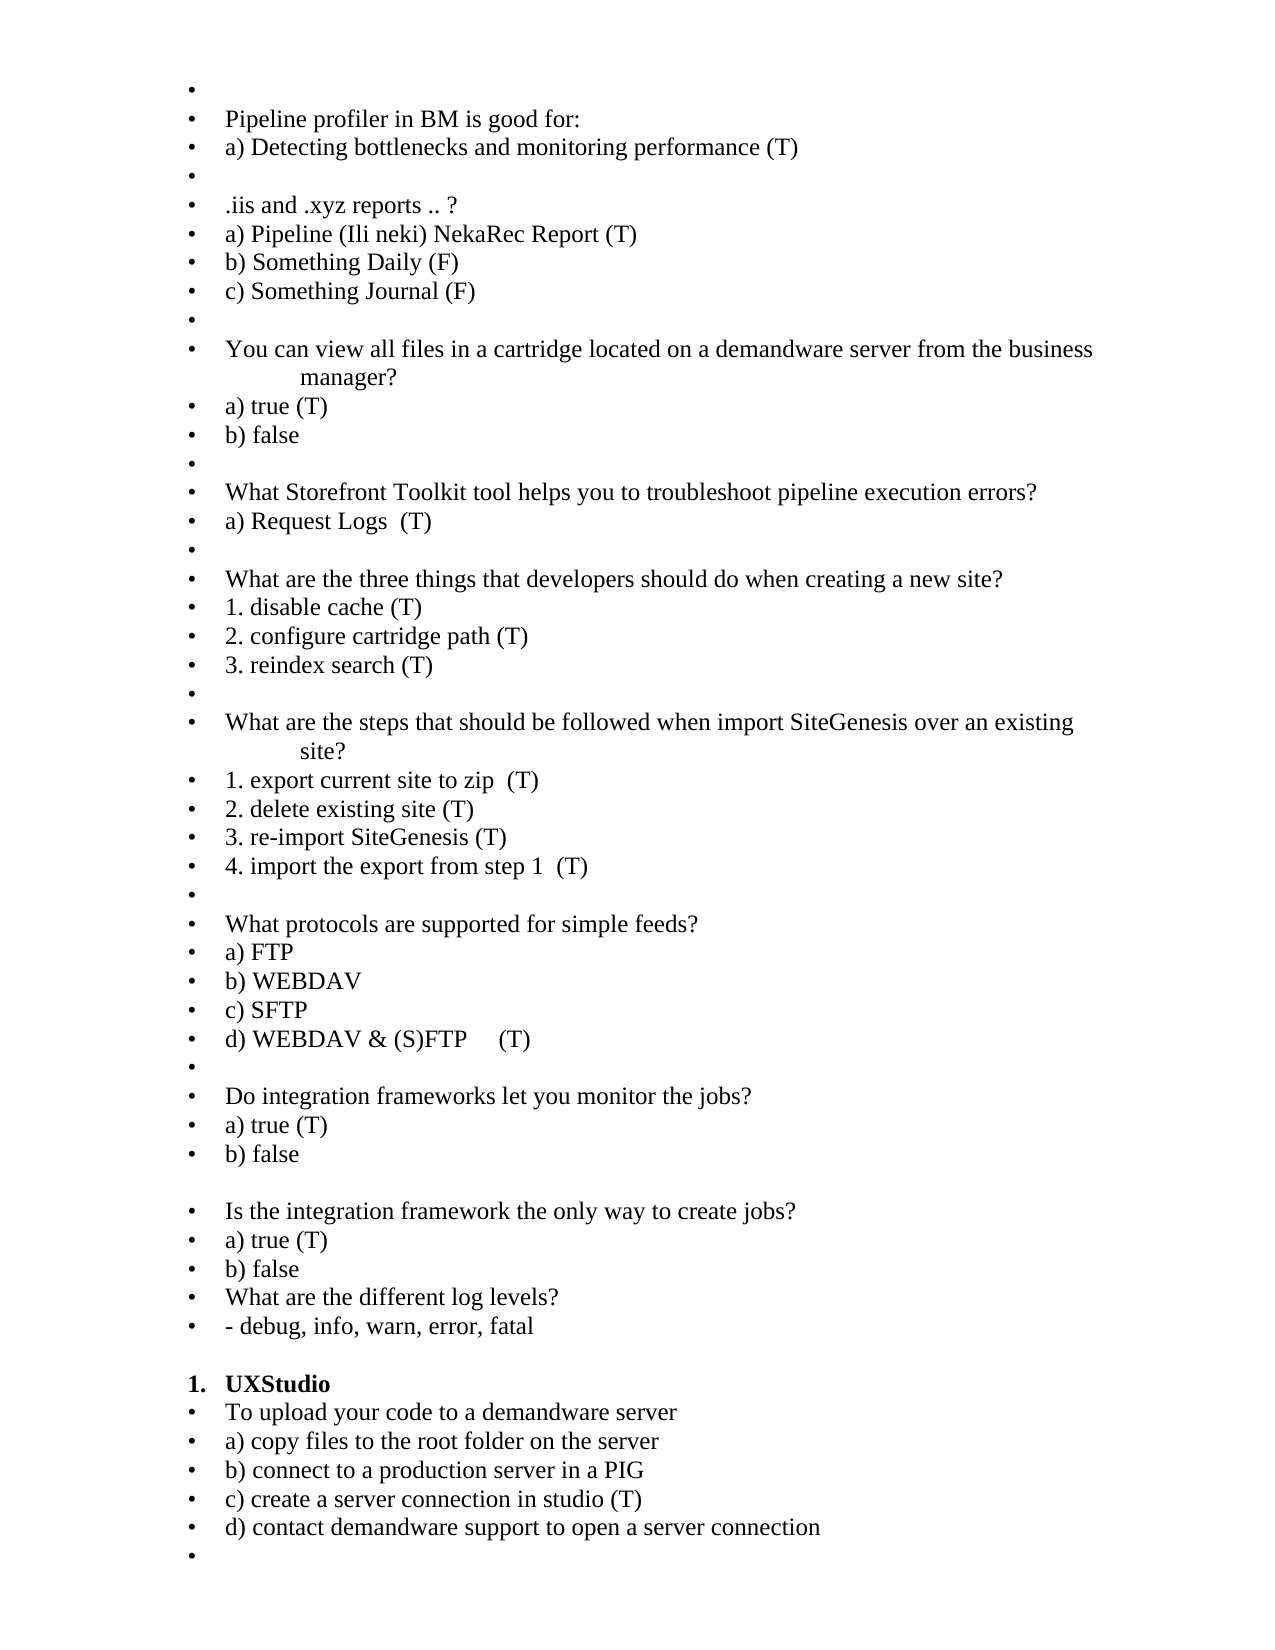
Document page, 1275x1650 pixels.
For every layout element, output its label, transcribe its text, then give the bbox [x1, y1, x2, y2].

list a) true (T) [187, 391, 1125, 420]
list What are the three things that developers should do when creating a new site? [187, 564, 1125, 592]
list Do integration frameworks let you monitor the jobs? [187, 1081, 1125, 1110]
list 3. re-import SiteGenesis (T) [187, 822, 1125, 851]
list You can view all files in a cartridge located on a demandware server from the business manager? [187, 334, 1125, 391]
list b) false [187, 1139, 1125, 1167]
list 4. import the export from step 1 (T) [187, 851, 1125, 880]
list c) create a server connection in studio (T) [187, 1484, 1125, 1512]
list c) Something Journal (F) [187, 276, 1125, 305]
list 2. delete existing site (T) [187, 794, 1125, 822]
list a) Detecting bottlenecks and monitoring performance (T) [187, 132, 1125, 161]
list 2. configure cartridge path (T) [187, 621, 1125, 650]
list Is the integration framework the only way to create jobs? [187, 1196, 1125, 1225]
list What protocols are supported for simple feeds? [187, 909, 1125, 937]
list 1. disable cache (T) [187, 592, 1125, 621]
list c) SFTP [187, 995, 1125, 1024]
list What are the steps that should be followed when import SiteGenesis over an existing site? [187, 707, 1125, 765]
list What Storefront Toolkit tool helps you to troubleshoot pipeline execution errors? [187, 477, 1125, 506]
list a) copy files to the root folder on the server [187, 1426, 1125, 1455]
list UXStudio [187, 1369, 1125, 1397]
list To upload your code to a demandware server [187, 1397, 1125, 1426]
list 3. reindex search (T) [187, 650, 1125, 679]
list b) false [187, 1254, 1125, 1282]
list b) Something Daily (F) [187, 247, 1125, 276]
list b) false [187, 420, 1125, 449]
list a) FTP [187, 937, 1125, 966]
list d) contact demandware support to open a server connection [187, 1512, 1125, 1541]
list a) Pipeline (Ili neki) NekaRec Report (T) [187, 219, 1125, 247]
list a) true (T) [187, 1225, 1125, 1254]
list b) WEBDAV [187, 966, 1125, 995]
list What are the different log levels? [187, 1282, 1125, 1311]
list d) WEBDAV & (S)FTP (T) [187, 1024, 1125, 1052]
list 1. export current site to zip (T) [187, 765, 1125, 794]
list a) true (T) [187, 1110, 1125, 1139]
list b) connect to a production server in a PIG [187, 1455, 1125, 1484]
list .iis and .xyz reports .. ? [187, 190, 1125, 219]
list Pipeline profiler in BM is good for: [187, 104, 1125, 132]
list - debug, info, warn, error, fatal [187, 1311, 1125, 1340]
list a) Request Logs (T) [187, 506, 1125, 535]
